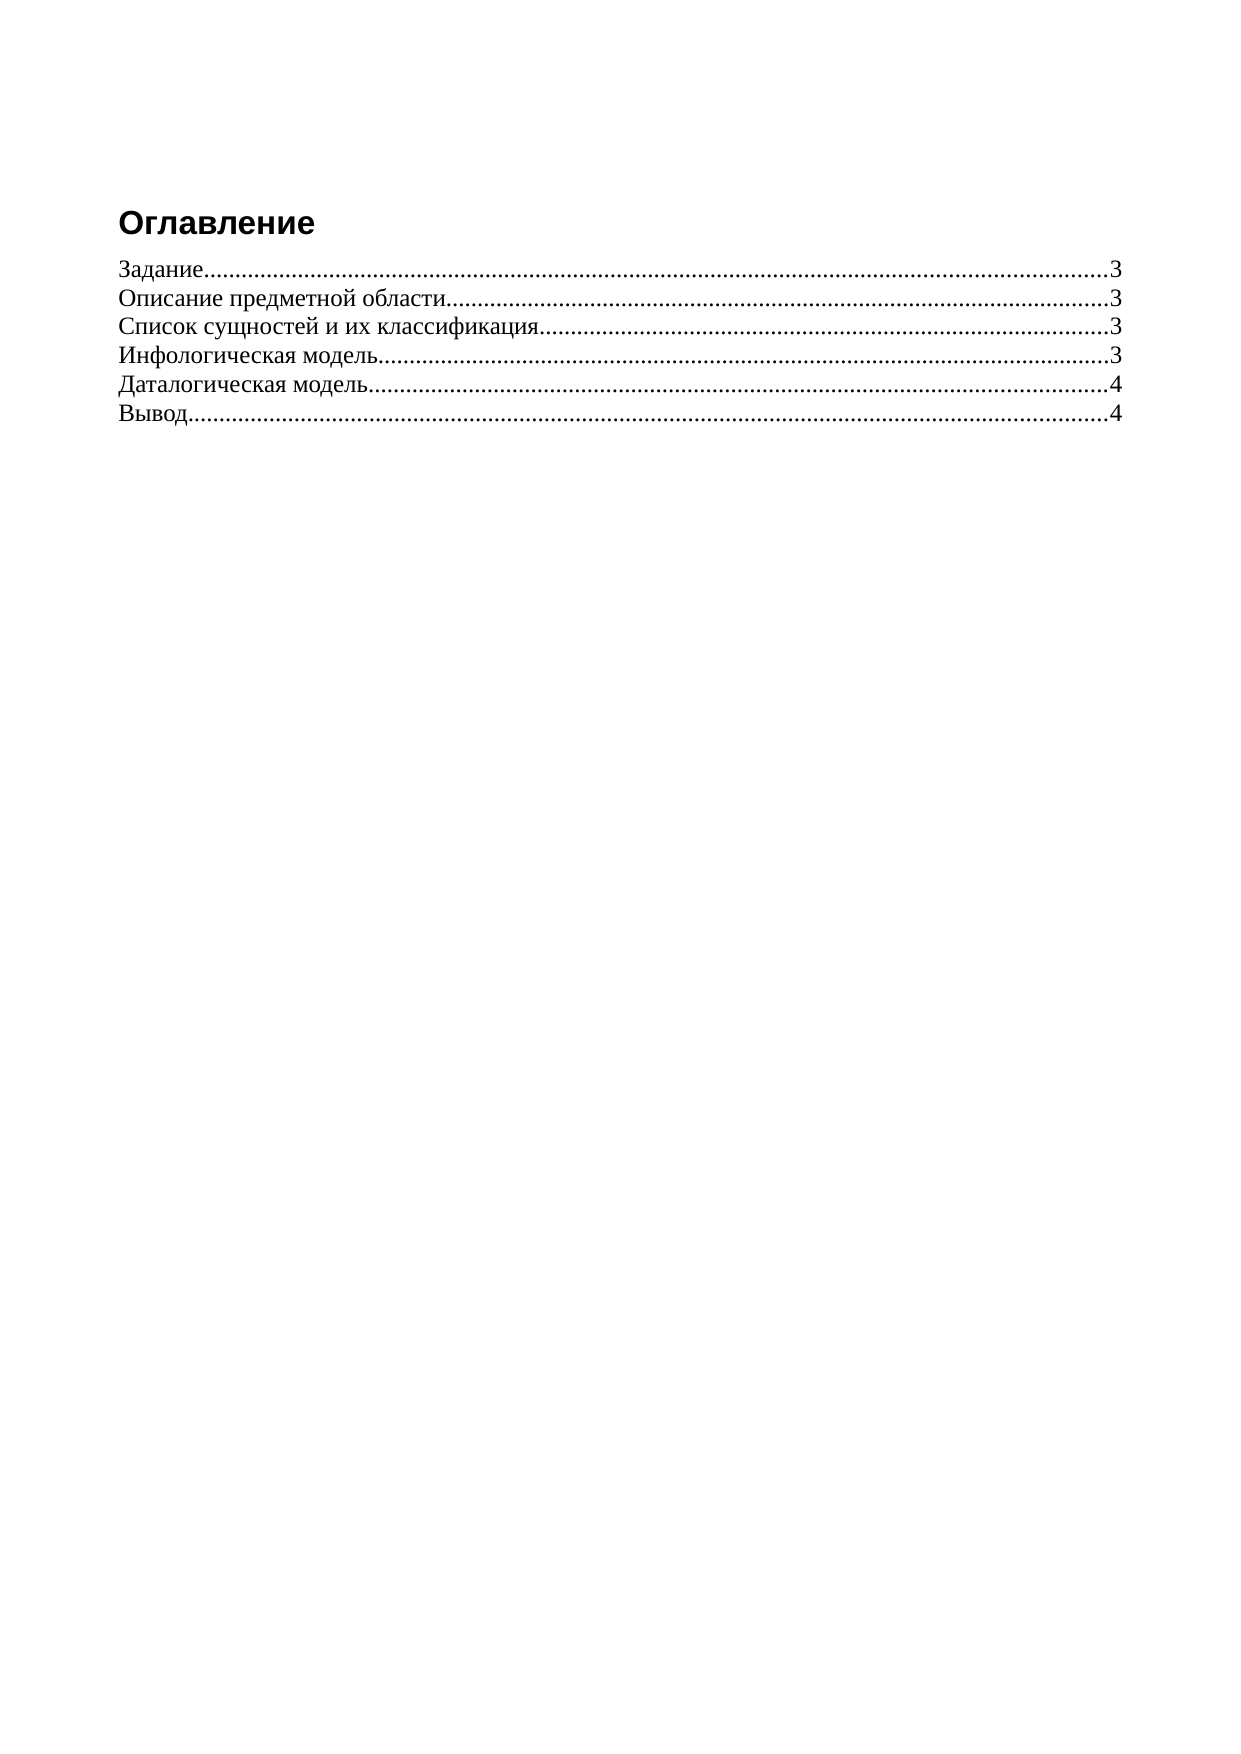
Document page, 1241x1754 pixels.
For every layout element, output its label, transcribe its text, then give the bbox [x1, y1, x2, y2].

text Описание предметной области. 3 [118, 283, 1122, 311]
text Задание. 3 [118, 254, 1122, 283]
text Инфологическая модель. 3 [118, 340, 1122, 369]
text Список сущностей и их классификация. 3 [118, 311, 1122, 340]
text Даталогическая модель. 4 [118, 369, 1122, 398]
text Вывод. 4 [118, 398, 1122, 426]
subtitle Оглавление [118, 203, 1122, 241]
